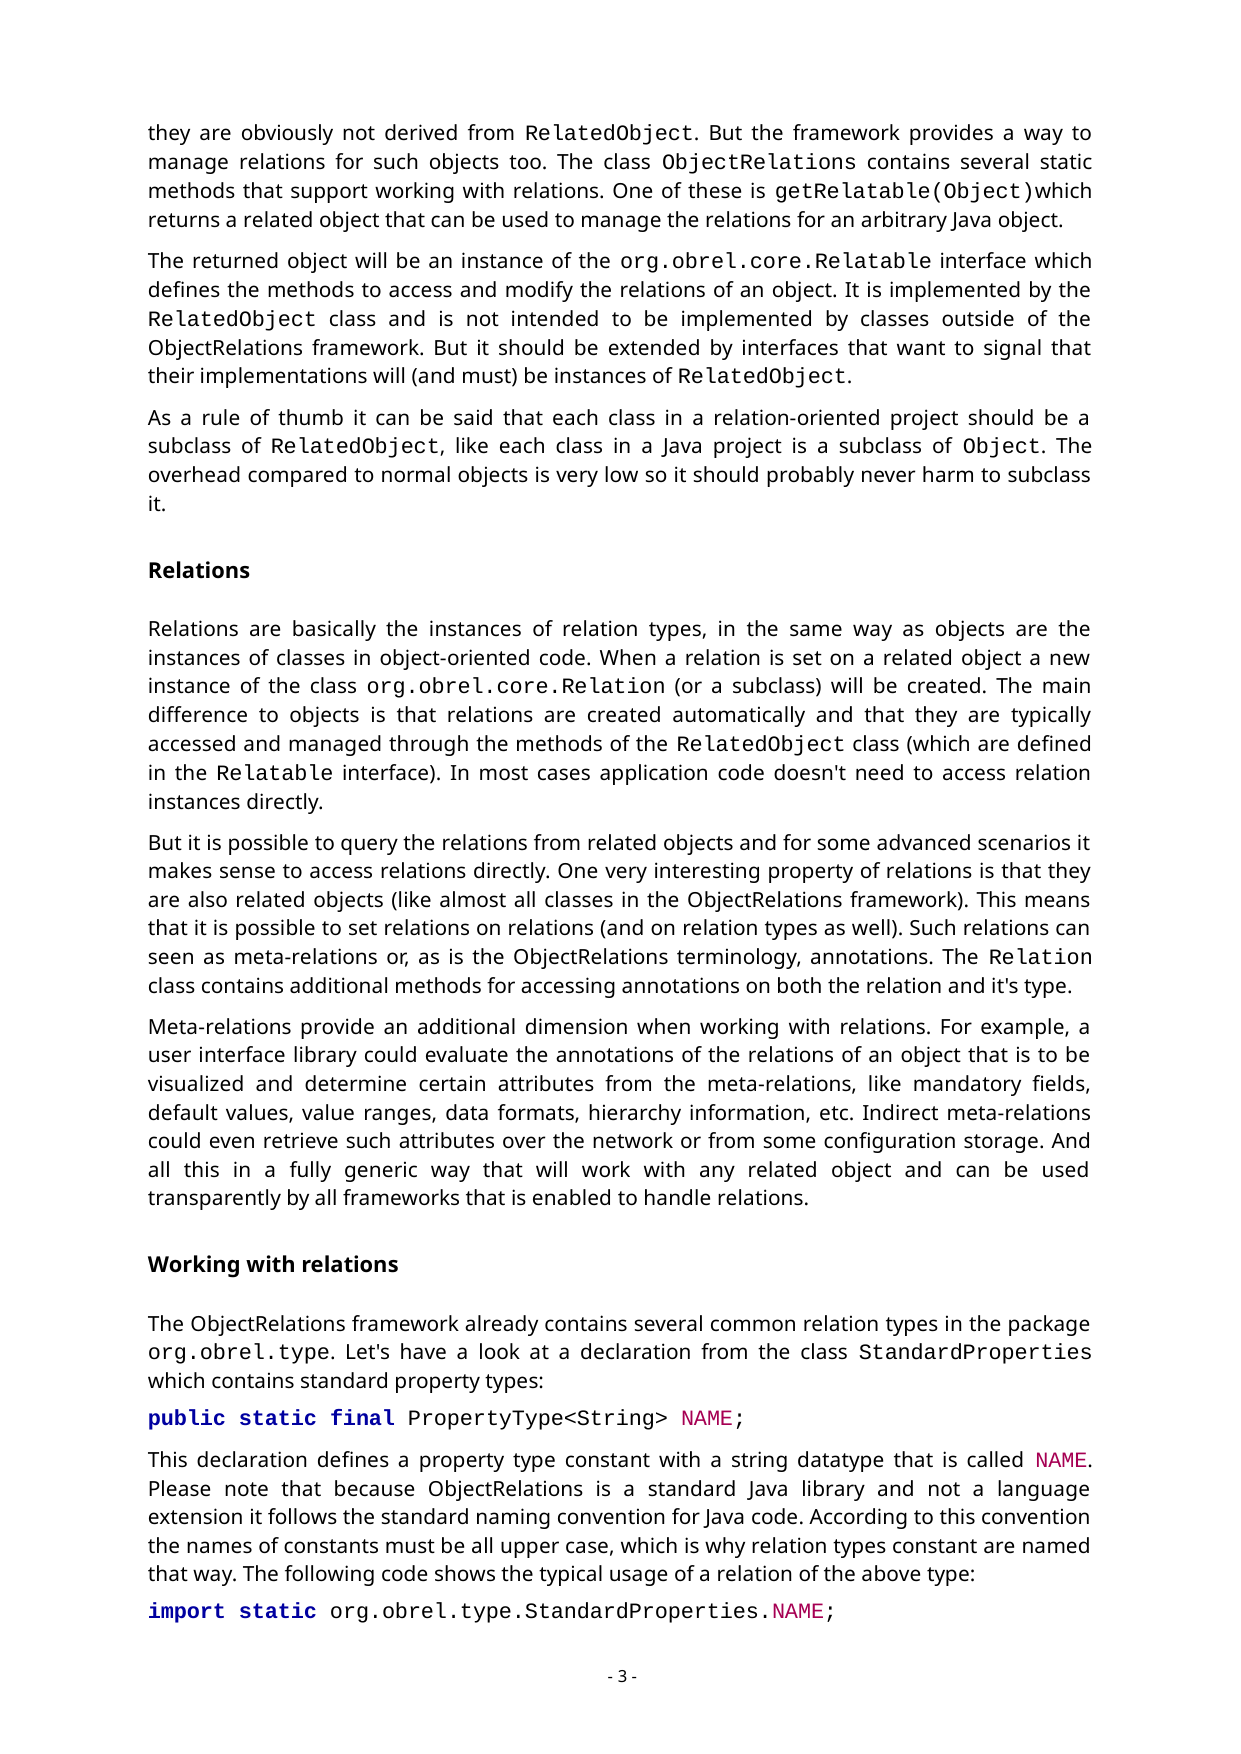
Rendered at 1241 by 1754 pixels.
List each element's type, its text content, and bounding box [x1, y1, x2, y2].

text The returned object will be an instance of the org.obrel.core.Relatable interface which defines the methods to access and modify the relations of an object. It is implemented by the RelatedObject class and is not intended to be implemented by classes outside of the ObjectRelations framework. But it should be extended by interfaces that want to signal that their implementations will (and must) be instances of RelatedObject. [148, 246, 1092, 390]
text they are obviously not derived from RelatedObject. But the framework provides a way to manage relations for such objects too. The class ObjectRelations contains several static methods that support working with relations. One of these is getRelatable(Object)which returns a related object that can be used to manage the relations for an arbitrary Java object. [148, 118, 1092, 233]
text public static final PropertyType<String> NAME; [148, 1407, 1092, 1432]
text As a rule of thumb it can be said that each class in a relation-oriented project should be a subclass of RelatedObject, like each class in a Java project is a subclass of Object. The overhead compared to normal objects is very low so it should probably never harm to subclass it. [148, 402, 1092, 517]
text Relations are basically the instances of relation types, in the same way as objects are the instances of classes in object-oriented code. When a relation is set on a related object a new instance of the class org.obrel.core.Relation (or a subclass) will be created. The main difference to objects is that relations are created automatically and that they are typically accessed and managed through the methods of the RelatedObject class (which are defined in the Relatable interface). In most cases application code doesn't need to access relation instances directly. [148, 614, 1092, 815]
subtitle Relations [148, 554, 1092, 584]
text But it is possible to query the relations from related objects and for some advanced scenarios it makes sense to access relations directly. One very interesting property of relations is that they are also related objects (like almost all classes in the ObjectRelations framework). This means that it is possible to set relations on relations (and on relation types as well). Such relations can seen as meta-relations or, as is the ObjectRelations terminology, annotations. The Relation class contains additional methods for accessing annotations on both the relation and it's type. [148, 828, 1092, 999]
text import static org.obrel.type.StandardProperties.NAME; [148, 1600, 1092, 1625]
text This declaration defines a property type constant with a string datatype that is called NAME. Please note that because ObjectRelations is a standard Java library and not a language extension it follows the standard naming convention for Java code. According to this convention the names of constants must be all upper case, which is why relation types constant are named that way. The following code shows the typical usage of a relation of the above type: [148, 1444, 1092, 1588]
text The ObjectRelations framework already contains several common relation types in the package org.obrel.type. Let's have a look at a declaration from the class StandardProperties which contains standard property types: [148, 1308, 1092, 1394]
subtitle Working with relations [148, 1249, 1092, 1279]
text Meta-relations provide an additional dimension when working with relations. For example, a user interface library could evaluate the annotations of the relations of an object that is to be visualized and determine certain attributes from the meta-relations, like mandatory fields, default values, value ranges, data formats, hierarchy information, etc. Indirect meta-relations could even retrieve such attributes over the network or from some configuration storage. And all this in a fully generic way that will work with any related object and can be used transparently by all frameworks that is enabled to handle relations. [148, 1012, 1092, 1212]
